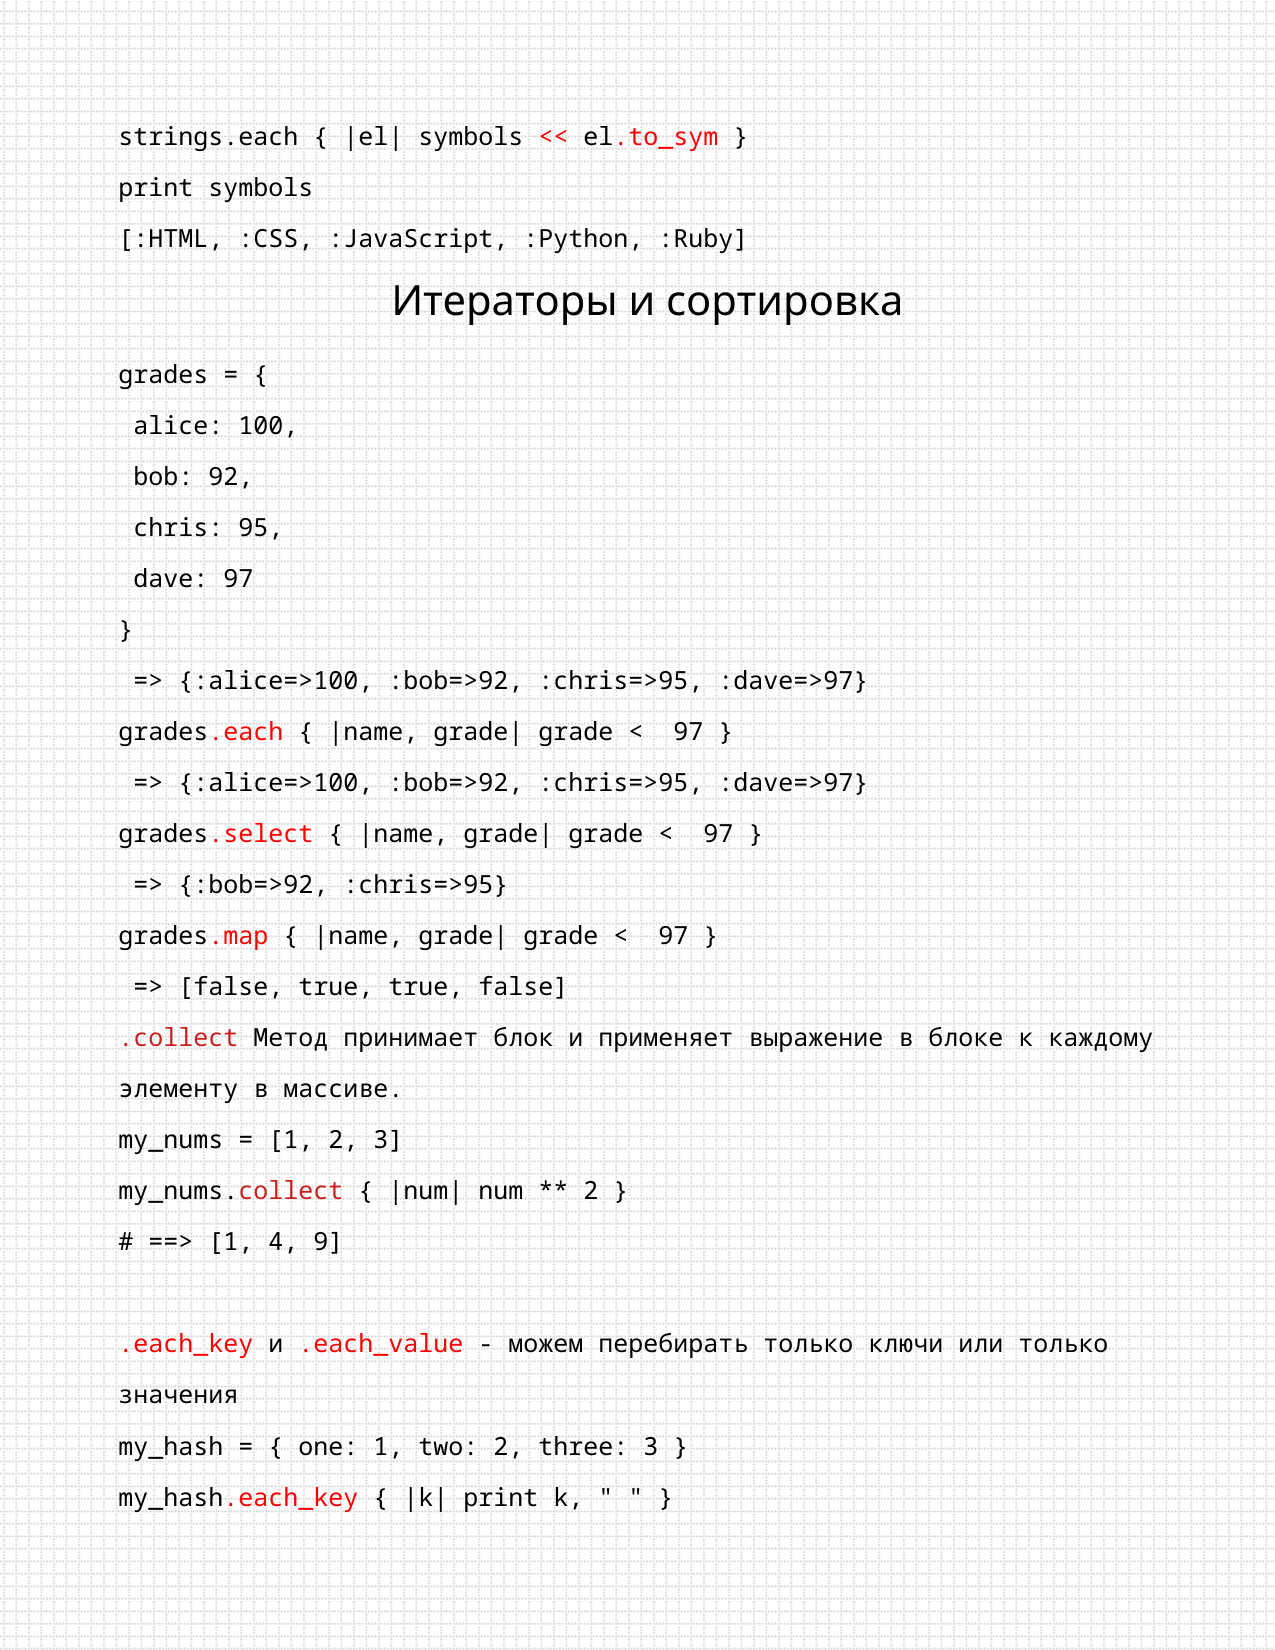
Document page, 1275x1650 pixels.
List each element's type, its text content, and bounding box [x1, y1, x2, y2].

text my_hash.each_key { |k| print k, " " } [118, 1479, 1176, 1513]
text my_hash = { one: 1, two: 2, three: 3 } [118, 1428, 1176, 1462]
text => [false, true, true, false] [118, 969, 1176, 1003]
text chris: 95, [118, 509, 1176, 543]
text .collect Метод принимает блок и применяет выражение в блоке к каждому элементу в массиве. [118, 1020, 1176, 1105]
text => {:bob=>92, :chris=>95} [118, 867, 1176, 901]
picture [0, 0, 1275, 1650]
text grades.select { |name, grade| grade < 97 } [118, 816, 1176, 850]
text => {:alice=>100, :bob=>92, :chris=>95, :dave=>97} [118, 663, 1176, 697]
text alice: 100, [118, 407, 1176, 441]
text bob: 92, [118, 458, 1176, 492]
text } [118, 612, 1176, 646]
text dave: 97 [118, 561, 1176, 594]
text my_nums = [1, 2, 3] [118, 1122, 1176, 1156]
text # ==> [1, 4, 9] [118, 1224, 1176, 1258]
text .each_key и .each_value - можем перебирать только ключи или только значения [118, 1326, 1176, 1411]
text grades = { [118, 356, 1176, 390]
text my_nums.collect { |num| num ** 2 } [118, 1173, 1176, 1207]
text grades.map { |name, grade| grade < 97 } [118, 918, 1176, 952]
text => {:alice=>100, :bob=>92, :chris=>95, :dave=>97} [118, 765, 1176, 799]
text [:HTML, :CSS, :JavaScript, :Python, :Ruby] [118, 220, 1176, 254]
text grades.each { |name, grade| grade < 97 } [118, 714, 1176, 748]
text strings.each { |el| symbols << el.to_sym } [118, 118, 1176, 152]
text Итераторы и сортировка [118, 271, 1176, 328]
text print symbols [118, 169, 1176, 203]
